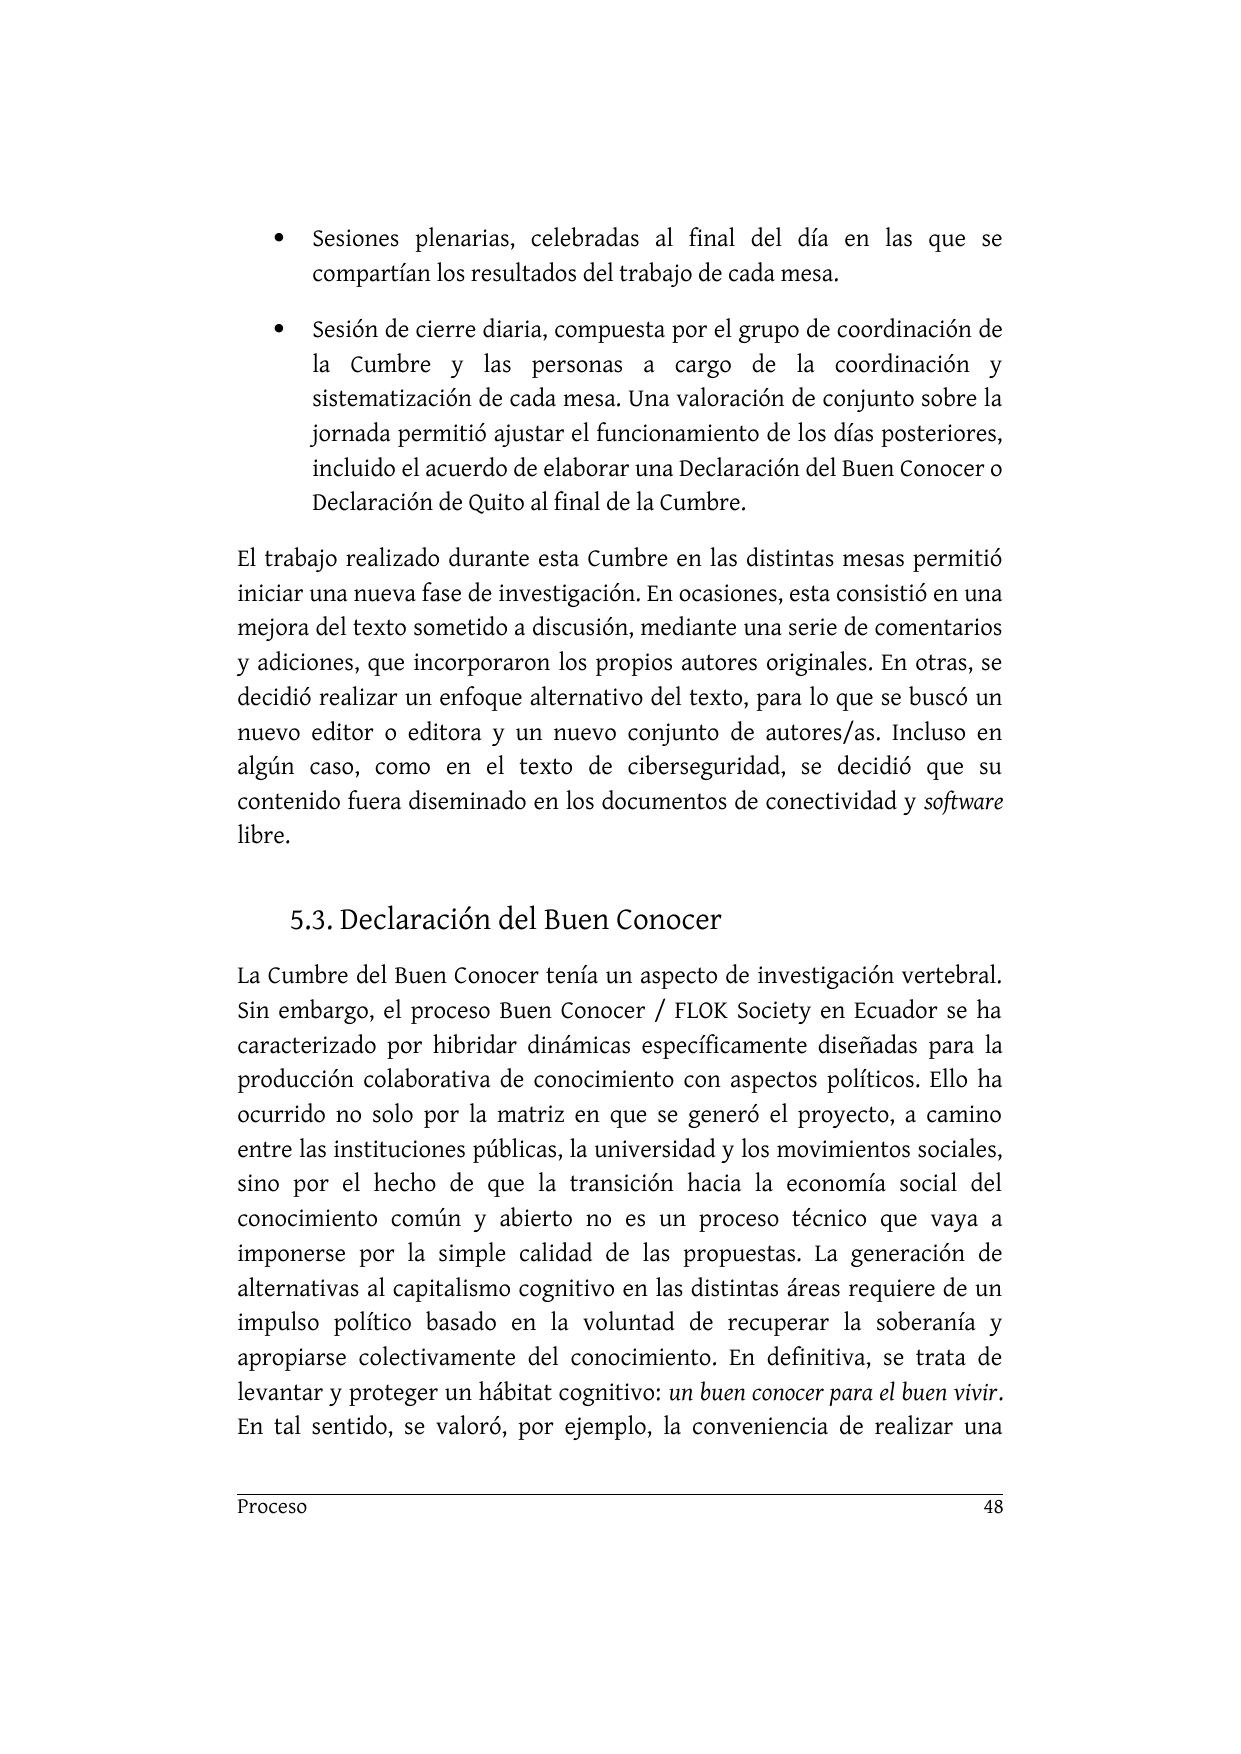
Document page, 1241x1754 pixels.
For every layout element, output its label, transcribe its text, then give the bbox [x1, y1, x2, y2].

subtitle 5.3. Declaración del Buen Conocer [237, 902, 1003, 938]
list Sesión de cierre diaria, compuesta por el grupo de coordinación de la Cumbre y las personas a cargo de la coordinación y sistematización de cada mesa. Una valoración de conjunto sobre la jornada permitió ajustar el funcionamiento de los días posteriores, incluido el acuerdo de elaborar una Declaración del Buen Conocer o Declaración de Quito al final de la Cumbre. [274, 315, 1003, 518]
text El trabajo realizado durante esta Cumbre en las distintas mesas permitió iniciar una nueva fase de investigación. En ocasiones, esta consistió en una mejora del texto sometido a discusión, mediante una serie de comentarios y adiciones, que incorporaron los propios autores originales. En otras, se decidió realizar un enfoque alternativo del texto, para lo que se buscó un nuevo editor o editora y un nuevo conjunto de autores/as. Incluso en algún caso, como en el texto de ciberseguridad, se decidió que su contenido fuera diseminado en los documentos de conectividad y software libre. [237, 544, 1003, 851]
text La Cumbre del Buen Conocer tenía un aspecto de investigación vertebral. Sin embargo, el proceso Buen Conocer / FLOK Society en Ecuador se ha caracterizado por hibridar dinámicas específicamente diseñadas para la producción colaborativa de conocimiento con aspectos políticos. Ello ha ocurrido no solo por la matriz en que se generó el proyecto, a camino entre las instituciones públicas, la universidad y los movimientos sociales, sino por el hecho de que la transición hacia la economía social del conocimiento común y abierto no es un proceso técnico que vaya a imponerse por la simple calidad de las propuestas. La generación de alternativas al capitalismo cognitivo en las distintas áreas requiere de un impulso político basado en la voluntad de recuperar la soberanía y apropiarse colectivamente del conocimiento. En definitiva, se trata de levantar y proteger un hábitat cognitivo: un buen conocer para el buen vivir. En tal sentido, se valoró, por ejemplo, la conveniencia de realizar una [237, 962, 1003, 1442]
list Sesiones plenarias, celebradas al final del día en las que se compartían los resultados del trabajo de cada mesa. [274, 225, 1003, 289]
